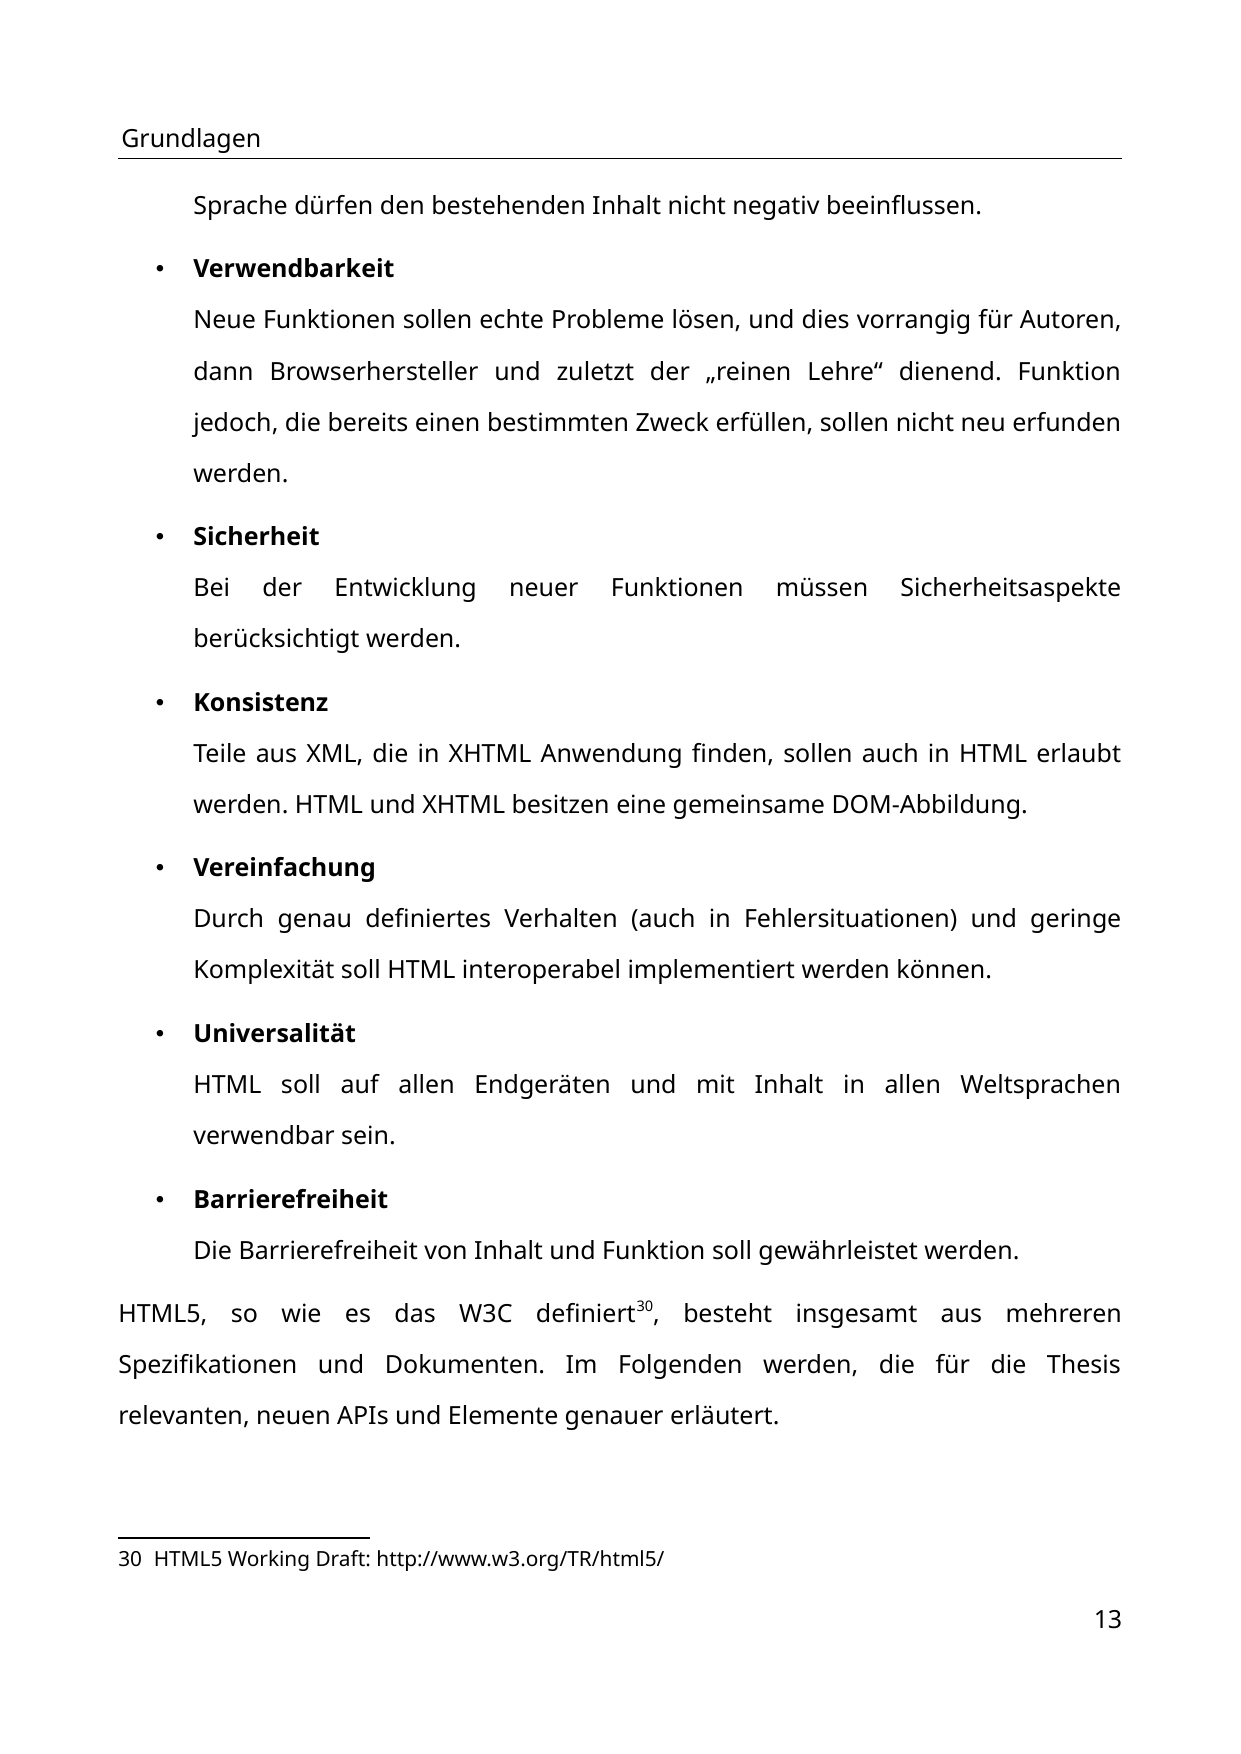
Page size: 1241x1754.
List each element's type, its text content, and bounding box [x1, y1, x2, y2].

list Sicherheit Bei der Entwicklung neuer Funktionen müssen Sicherheitsaspekte berücksichtigt werden. [156, 519, 1122, 655]
list Sprache dürfen den bestehenden Inhalt nicht negativ beeinflussen. [156, 188, 1122, 222]
text HTML5, so wie es das W3C definiert, besteht insgesamt aus mehreren Spezifikationen und Dokumenten. Im Folgenden werden, die für die Thesis relevanten, neuen APIs und Elemente genauer erläutert. [118, 1296, 1122, 1432]
text HTML5 Working Draft: http://www.w3.org/TR/html5/ [118, 1544, 1122, 1572]
list Verwendbarkeit Neue Funktionen sollen echte Probleme lösen, und dies vorrangig für Autoren, dann Browserhersteller und zuletzt der „reinen Lehre“ dienend. Funktion jedoch, die bereits einen bestimmten Zweck erfüllen, sollen nicht neu erfunden werden. [156, 251, 1122, 489]
list Barrierefreiheit Die Barrierefreiheit von Inhalt und Funktion soll gewährleistet werden. [156, 1181, 1122, 1266]
list Universalität HTML soll auf allen Endgeräten und mit Inhalt in allen Weltsprachen verwendbar sein. [156, 1016, 1122, 1152]
list Konsistenz Teile aus XML, die in XHTML Anwendung finden, sollen auch in HTML erlaubt werden. HTML und XHTML besitzen eine gemeinsame DOM-Abbildung. [156, 684, 1122, 821]
list Vereinfachung Durch genau definiertes Verhalten (auch in Fehlersituationen) und geringe Komplexität soll HTML interoperabel implementiert werden können. [156, 850, 1122, 986]
